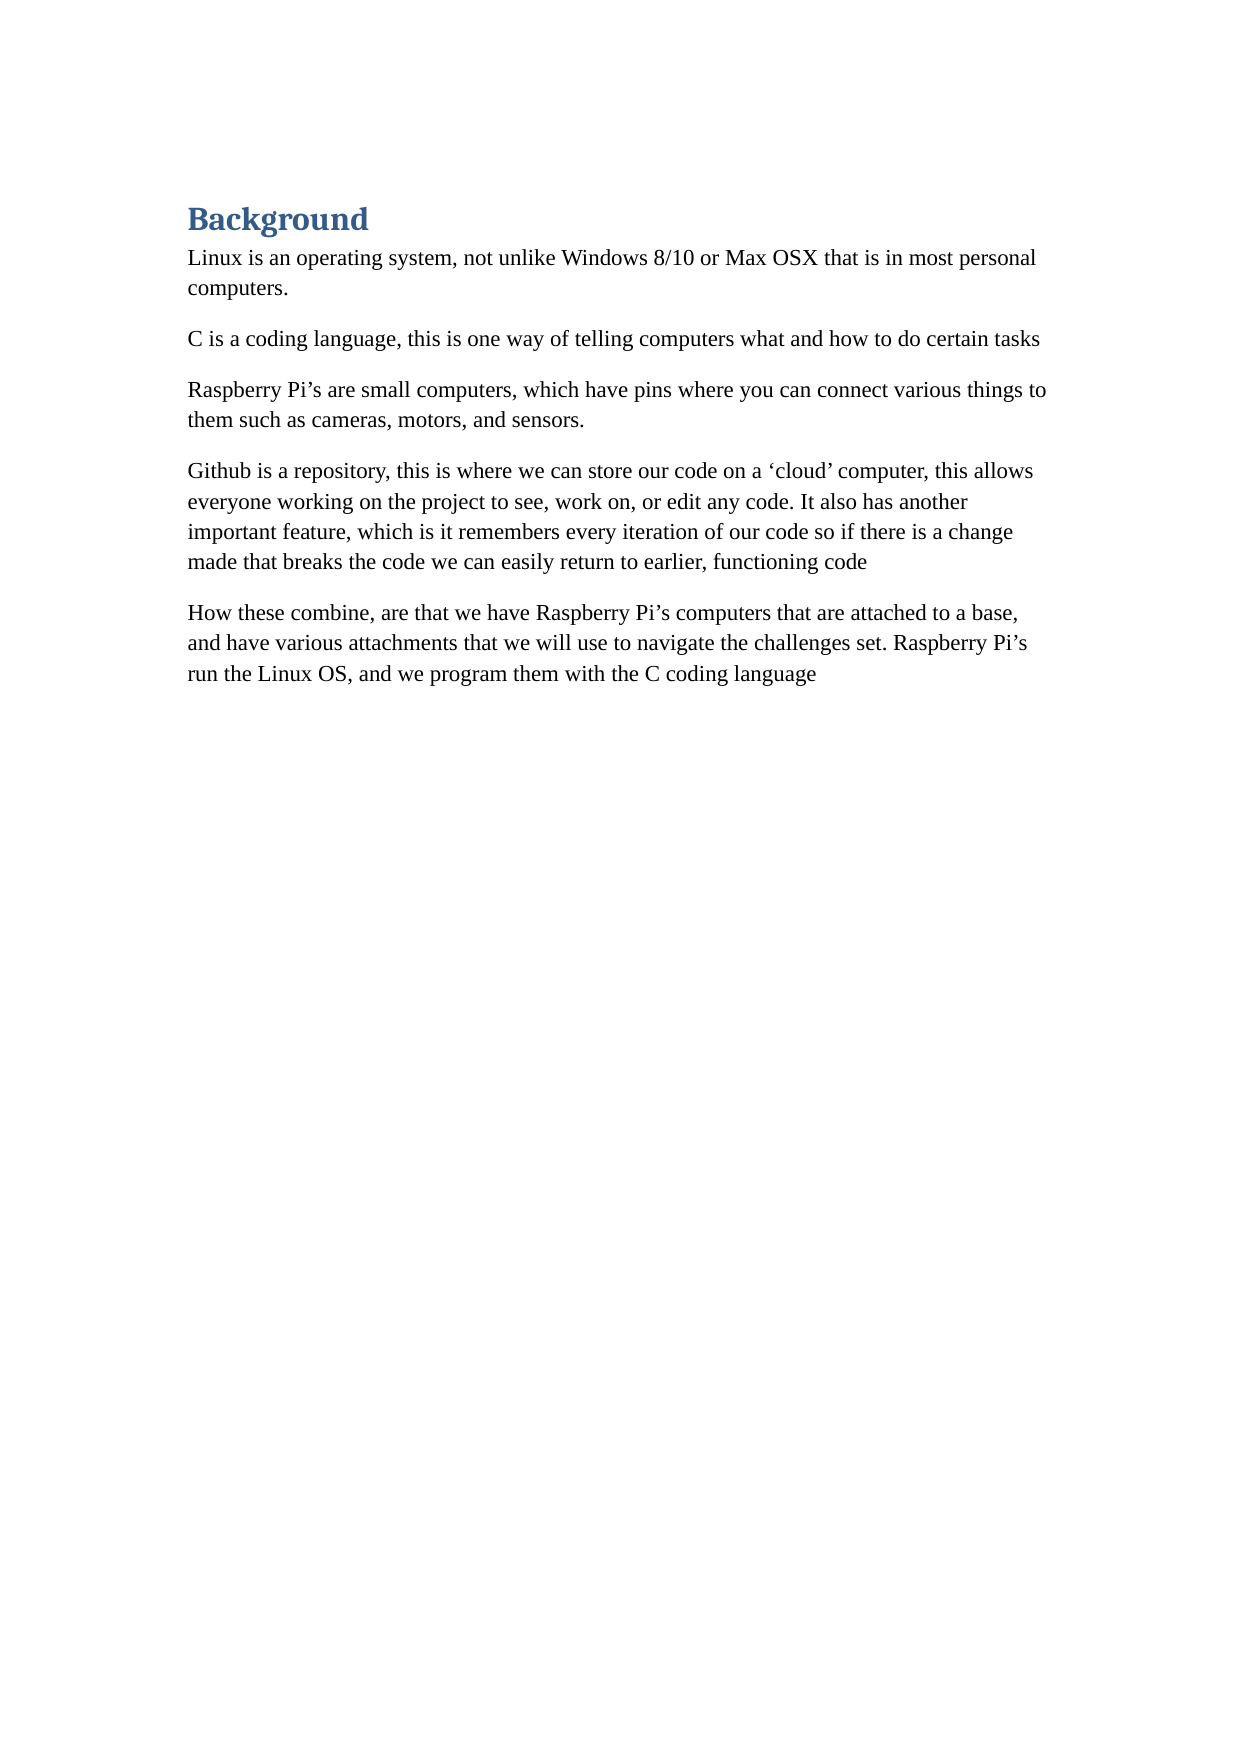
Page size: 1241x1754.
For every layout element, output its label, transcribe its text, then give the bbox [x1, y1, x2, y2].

text Linux is an operating system, not unlike Windows 8/10 or Max OSX that is in most personal computers. [187, 244, 1053, 301]
text Github is a repository, this is where we can store our code on a ‘cloud’ computer, this allows everyone working on the project to see, work on, or edit any code. It also has another important feature, which is it remembers every iteration of our code so if there is a change made that breaks the code we can easily return to earlier, functioning code [187, 458, 1053, 574]
text Background [187, 200, 1053, 238]
text C is a coding language, this is one way of telling computers what and how to do certain tasks [187, 325, 1053, 352]
text Raspberry Pi’s are small computers, which have pins where you can connect various things to them such as cameras, motors, and sensors. [187, 376, 1053, 433]
text How these combine, are that we have Raspberry Pi’s computers that are attached to a base, and have various attachments that we will use to navigate the challenges set. Raspberry Pi’s run the Linux OS, and we program them with the C coding language [187, 599, 1053, 686]
